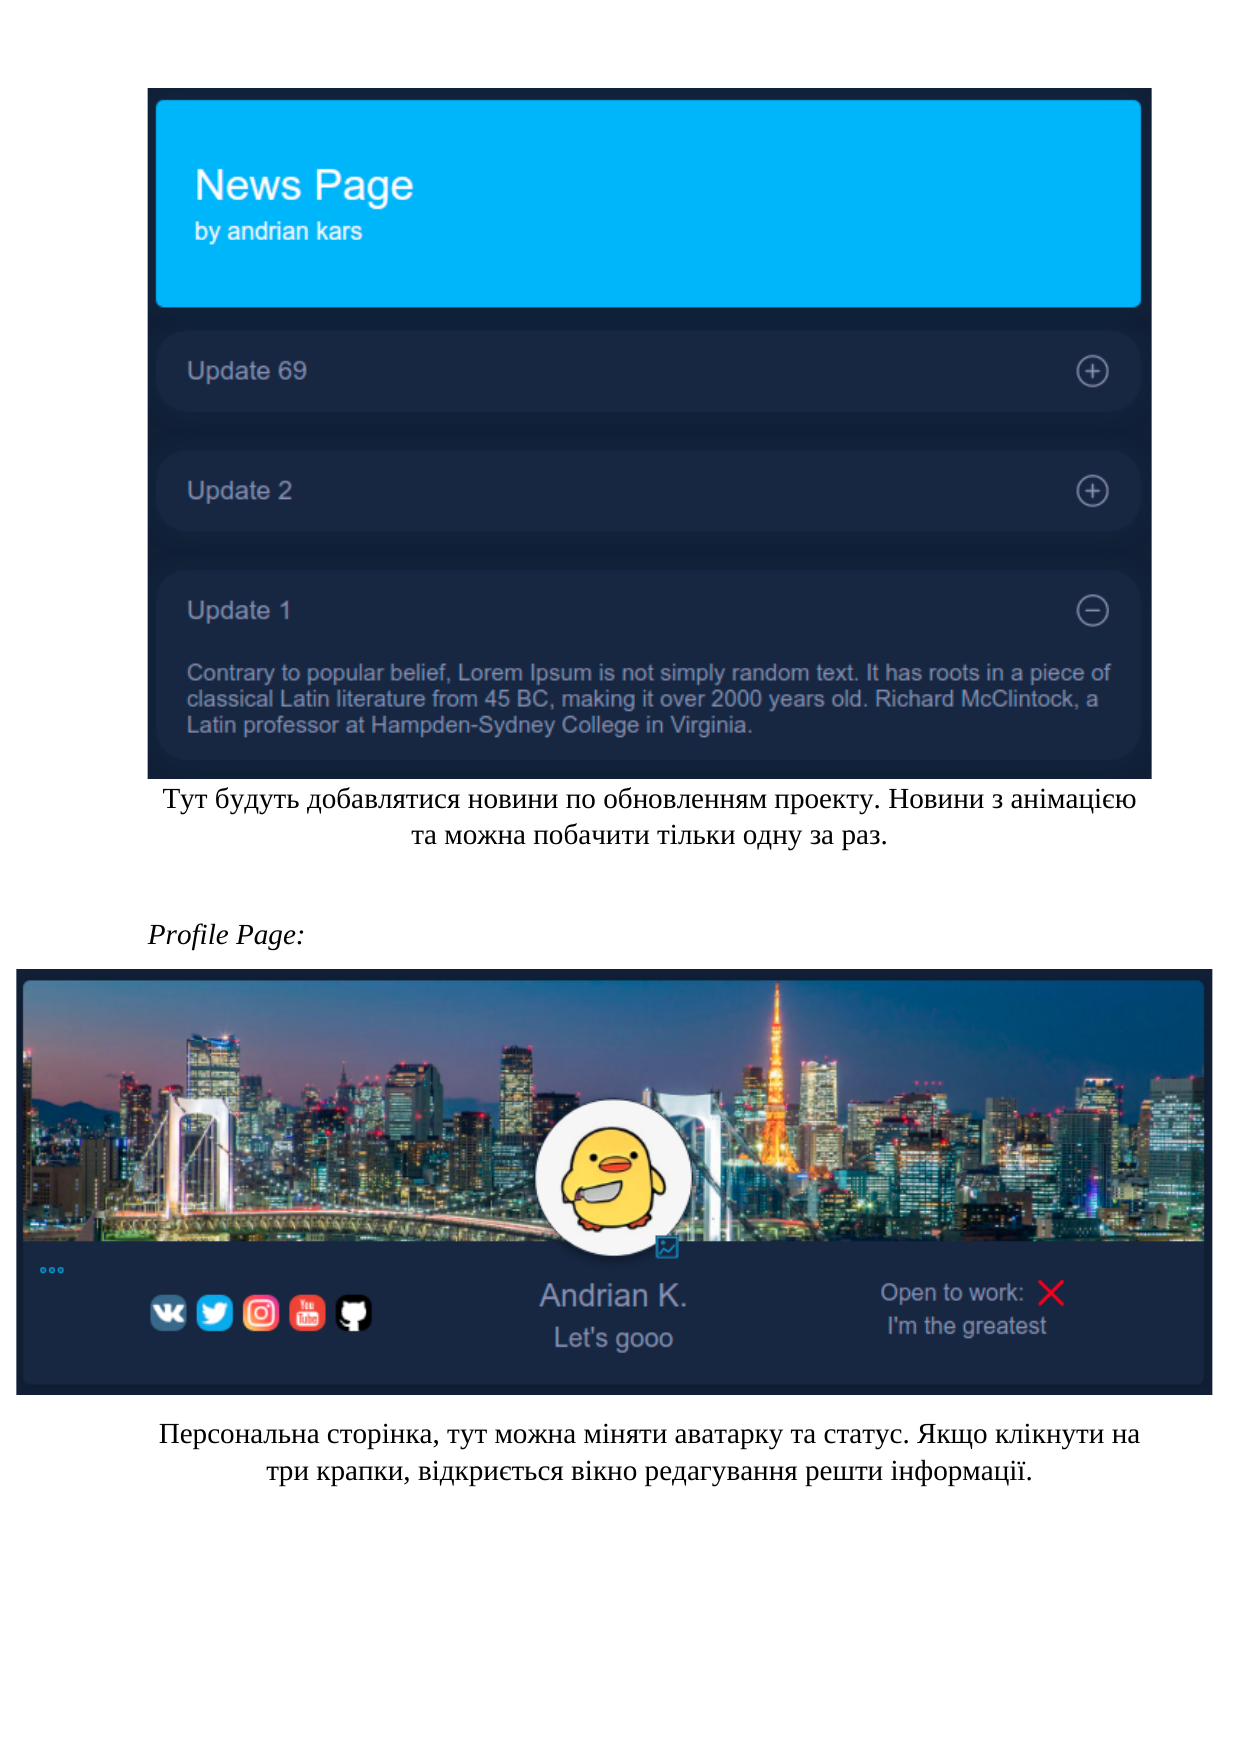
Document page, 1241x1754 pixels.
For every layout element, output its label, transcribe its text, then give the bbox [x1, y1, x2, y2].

picture [147, 88, 1152, 779]
text Персональна сторінка, тут можна міняти аватарку та статус. Якщо клікнути на три крапки, відкриється вікно редагування решти інформації. [148, 1395, 1152, 1486]
text Profile Page: [148, 917, 1152, 950]
text Тут будуть добавлятися новини по обновленням проекту. Новини з анімацією та можна побачити тільки одну за раз. [148, 779, 1152, 851]
picture [16, 969, 1213, 1395]
